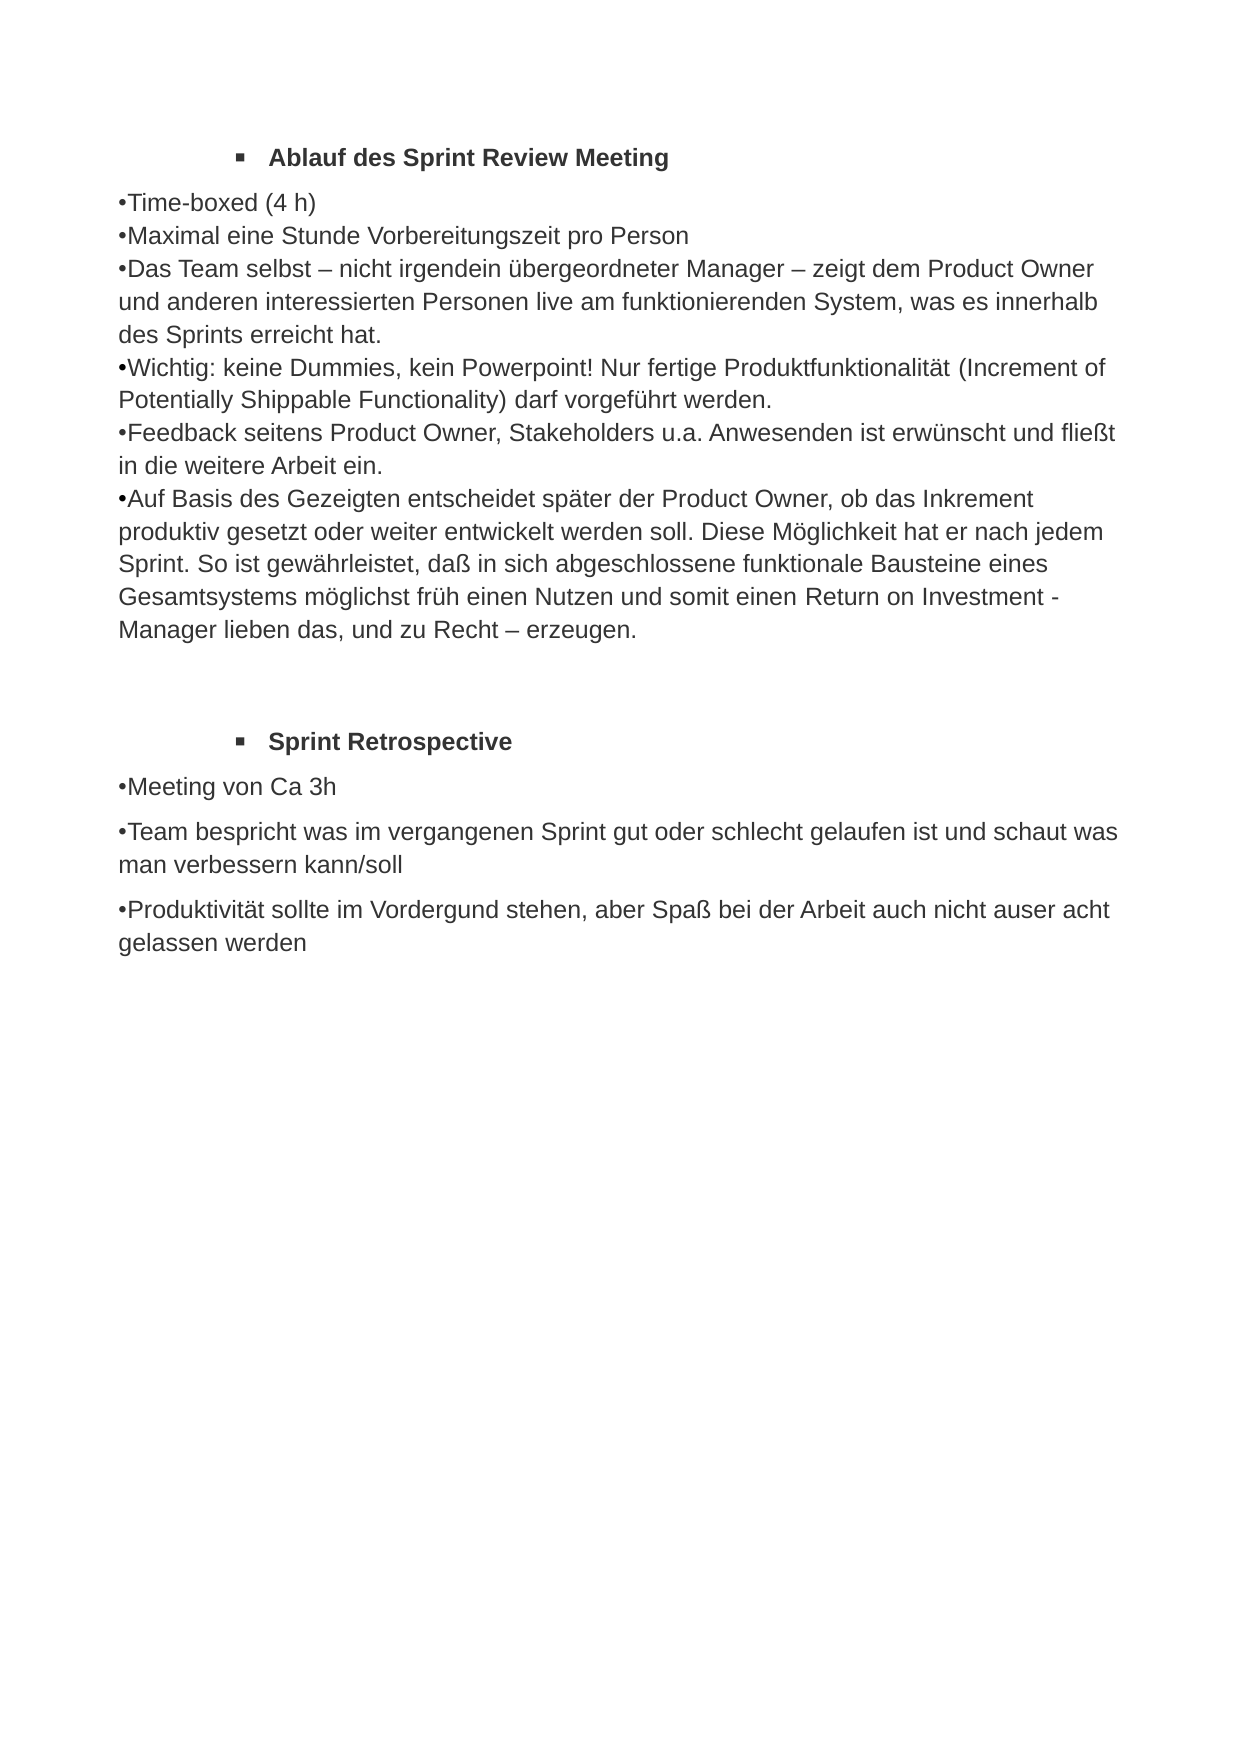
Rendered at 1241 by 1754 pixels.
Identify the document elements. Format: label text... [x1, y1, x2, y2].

subtitle Ablauf des Sprint Review Meeting [231, 143, 1122, 172]
list Das Team selbst – nicht irgendein übergeordneter Manager – zeigt dem Product Owner und anderen interessierten Personen live am funktionierenden System, was es innerhalb des Sprints erreicht hat. [118, 250, 1122, 348]
list Team bespricht was im vergangenen Sprint gut oder schlecht gelaufen ist und schaut was man verbessern kann/soll [118, 813, 1122, 879]
list Maximal eine Stunde Vorbereitungszeit pro Person [118, 217, 1122, 250]
list Produktivität sollte im Vordergund stehen, aber Spaß bei der Arbeit auch nicht auser acht gelassen werden [118, 891, 1122, 957]
list Meeting von Ca 3h [118, 768, 1122, 801]
list Auf Basis des Gezeigten entscheidet später der Product Owner, ob das Inkrement produktiv gesetzt oder weiter entwickelt werden soll. Diese Möglichkeit hat er nach jedem Sprint. So ist gewährleistet, daß in sich abgeschlossene funktionale Bausteine eines Gesamtsystems möglichst früh einen Nutzen und somit einen Return on Investment - Manager lieben das, und zu Recht – erzeugen. [118, 480, 1122, 644]
list Feedback seitens Product Owner, Stakeholders u.a. Anwesenden ist erwünscht und fließt in die weitere Arbeit ein. [118, 414, 1122, 480]
subtitle Sprint Retrospective [231, 727, 1122, 756]
list Wichtig: keine Dummies, kein Powerpoint! Nur fertige Produktfunktionalität (Increment of Potentially Shippable Functionality) darf vorgeführt werden. [118, 348, 1122, 414]
list Time-boxed (4 h) [118, 184, 1122, 217]
